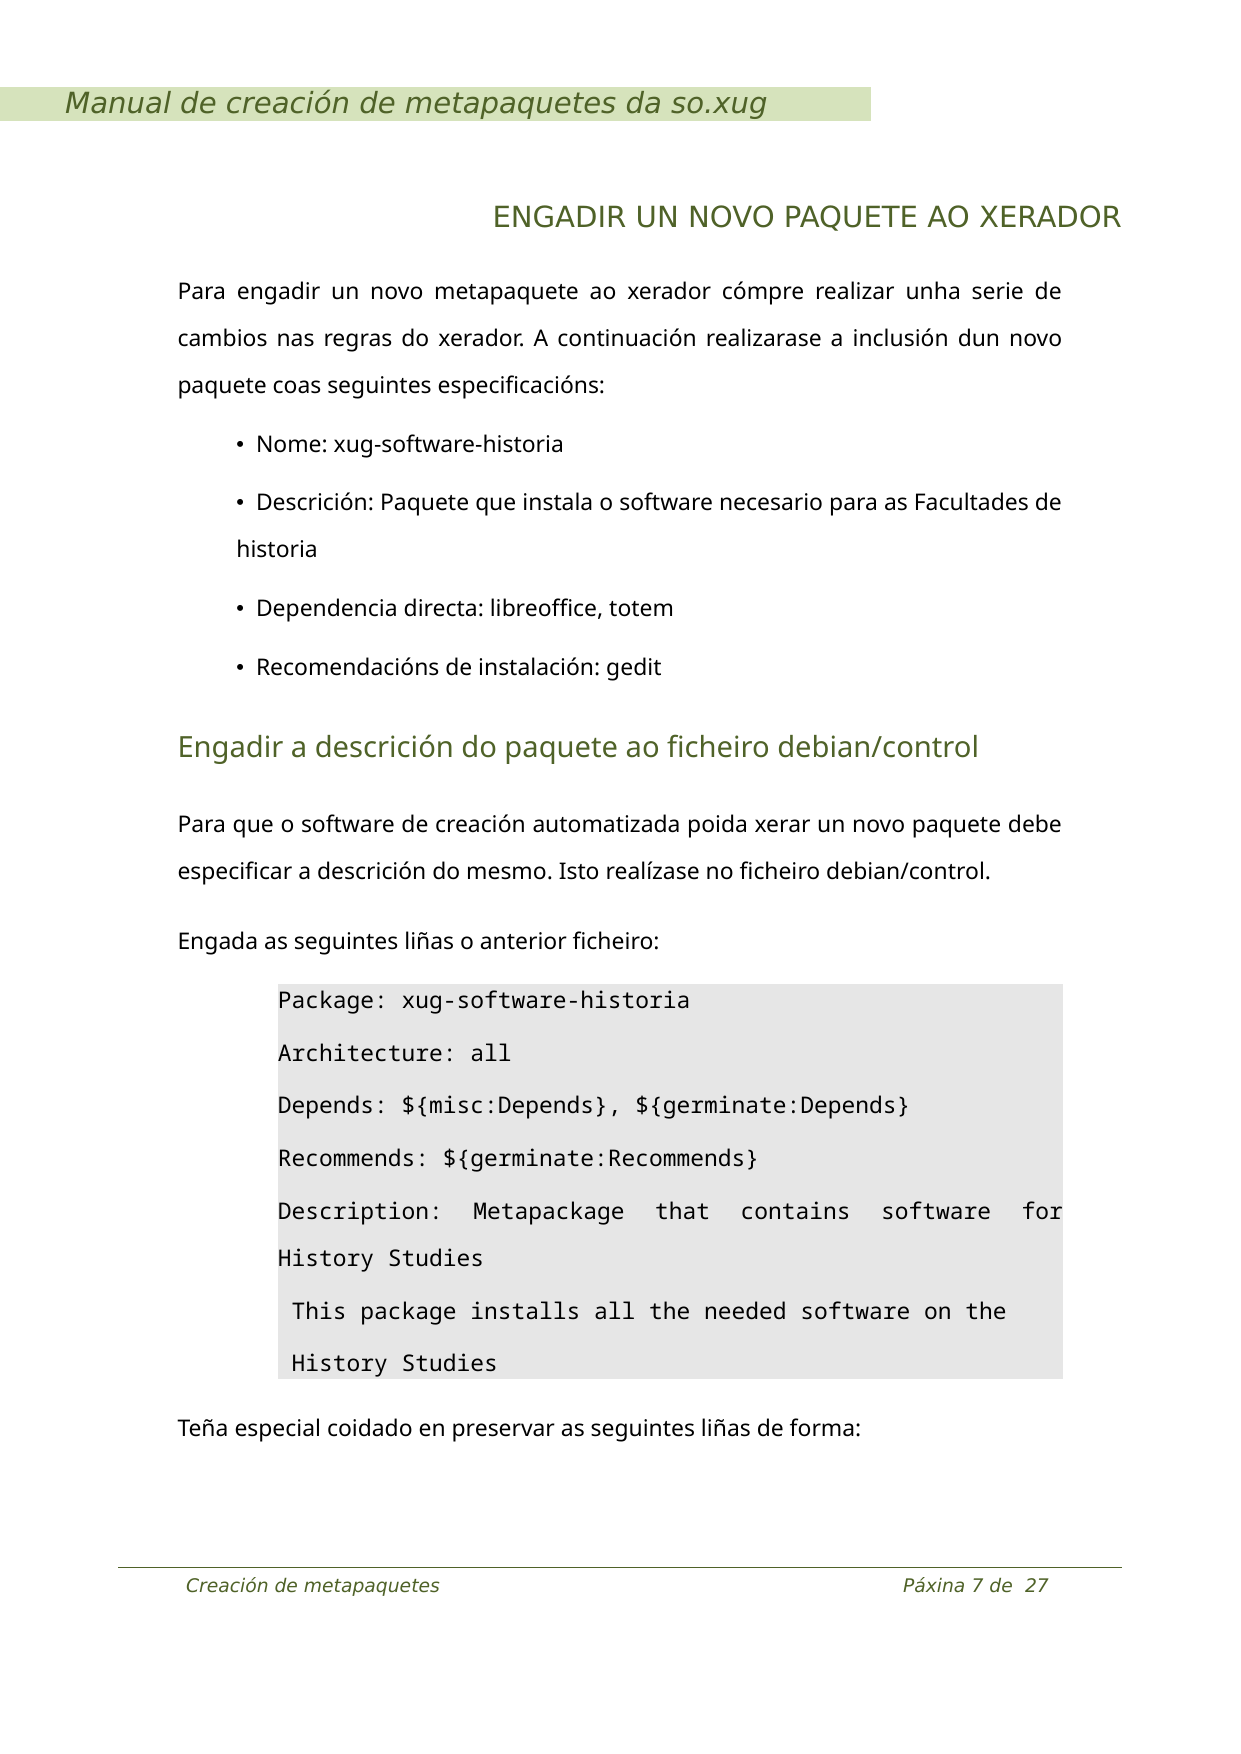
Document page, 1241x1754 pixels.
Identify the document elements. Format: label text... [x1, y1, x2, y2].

text Recommends: ${germinate:Recommends} [278, 1142, 1063, 1173]
list Nome: xug-software-historia [236, 428, 1063, 459]
text This package installs all the needed software on the [278, 1294, 1063, 1326]
list Recomendacións de instalación: gedit [236, 650, 1063, 682]
text Teña especial coidado en preservar as seguintes liñas de forma: [177, 1412, 1063, 1443]
text Architecture: all [278, 1036, 1063, 1068]
text Para que o software de creación automatizada poida xerar un novo paquete debe especificar a descrición do mesmo. Isto realízase no ficheiro debian/control. [177, 808, 1063, 886]
text Description: Metapackage that contains software for History Studies [278, 1195, 1063, 1273]
text Engada as seguintes liñas o anterior ficheiro: [177, 925, 1063, 956]
text Para engadir un novo metapaquete ao xerador cómpre realizar unha serie de cambios nas regras do xerador. A continuación realizarase a inclusión dun novo paquete coas seguintes especificacións: [177, 275, 1063, 400]
text History Studies [278, 1347, 1063, 1379]
list Descrición: Paquete que instala o software necesario para as Facultades de historia [236, 486, 1063, 564]
text Package: xug-software-historia [278, 984, 1063, 1015]
list Dependencia directa: libreoffice, totem [236, 592, 1063, 623]
subtitle Engadir un novo paquete ao xerador [118, 201, 1122, 235]
text Depends: ${misc:Depends}, ${germinate:Depends} [278, 1089, 1063, 1121]
text Engadir a descrición do paquete ao ficheiro debian/control [177, 727, 1063, 766]
